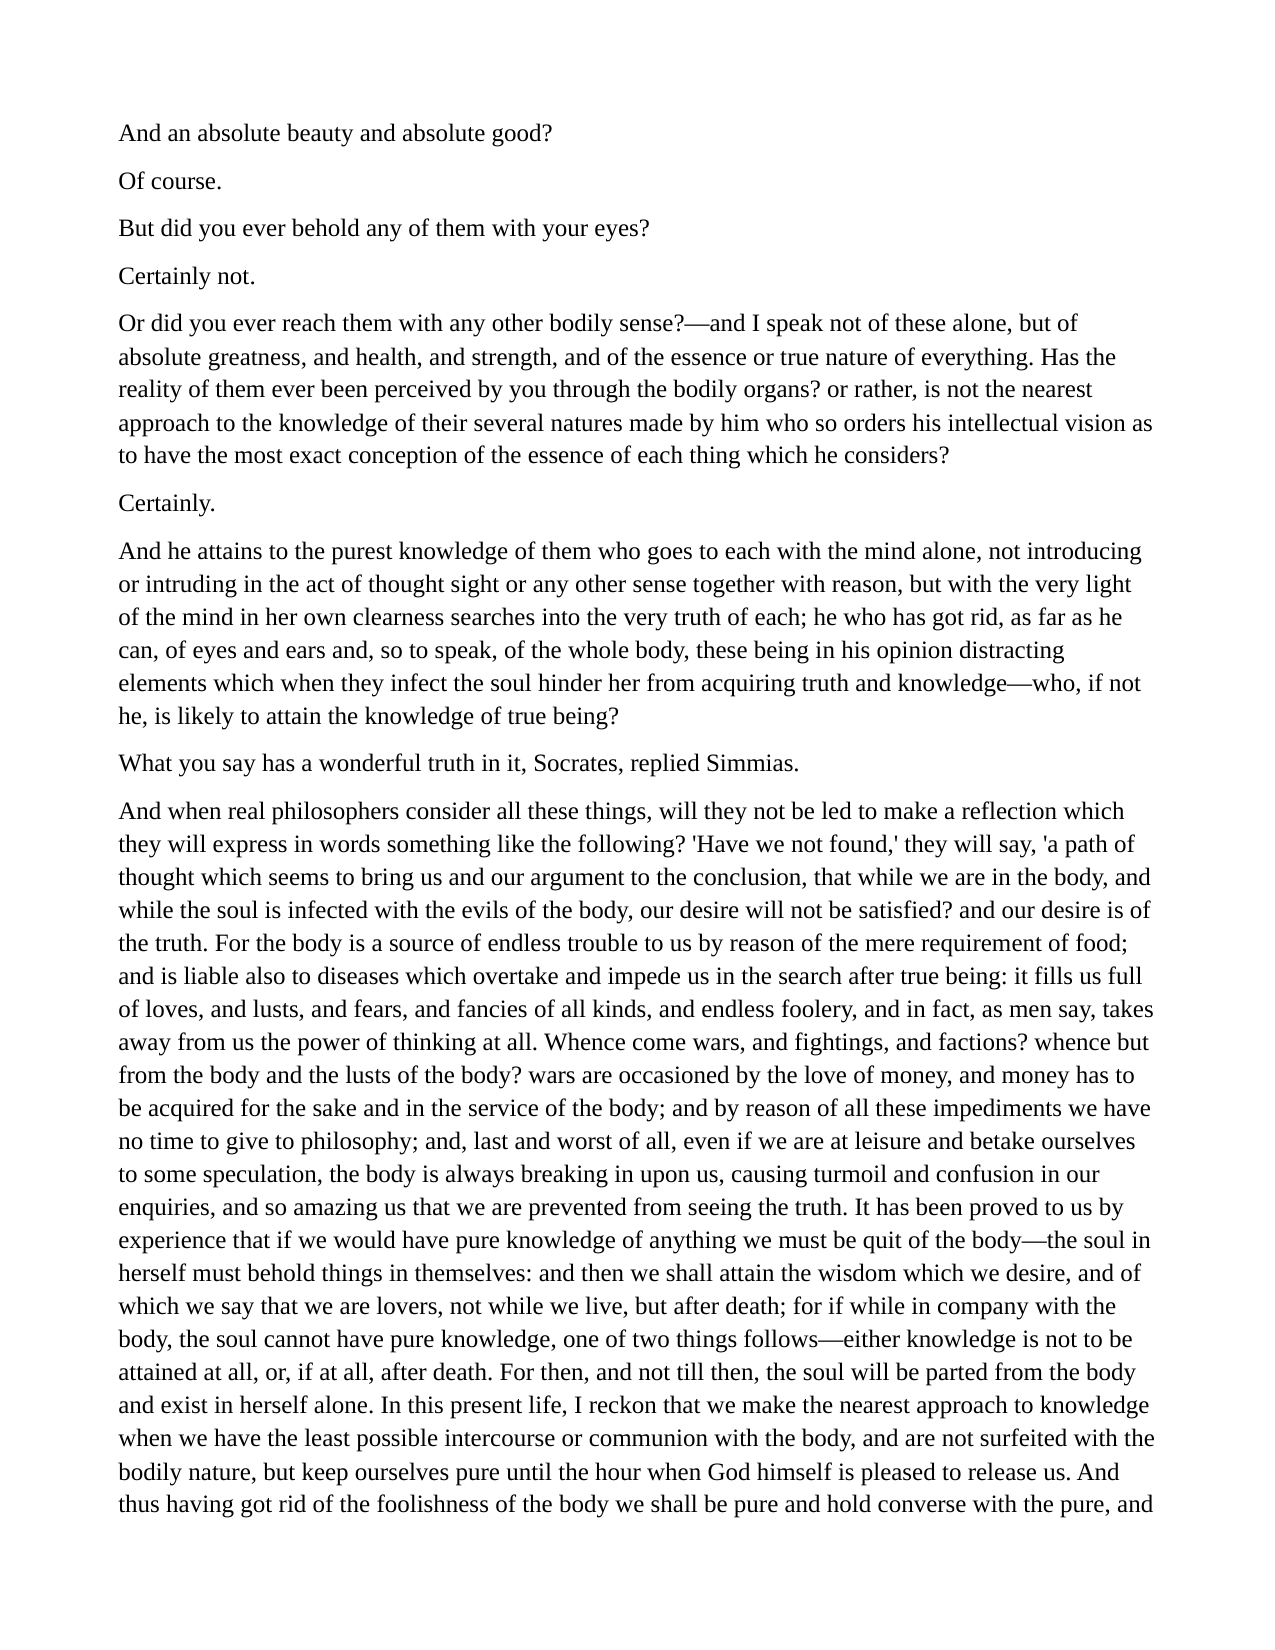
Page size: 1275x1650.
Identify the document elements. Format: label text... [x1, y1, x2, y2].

text Or did you ever reach them with any other bodily sense?—and I speak not of these alone, but of absolute greatness, and health, and strength, and of the essence or true nature of everything. Has the reality of them ever been perceived by you through the bodily organs? or rather, is not the nearest approach to the knowledge of their several natures made by him who so orders his intellectual vision as to have the most exact conception of the essence of each thing which he considers? [118, 308, 1157, 469]
text Certainly. [118, 488, 1157, 517]
text And he attains to the purest knowledge of them who goes to each with the mind alone, not introducing or intruding in the act of thought sight or any other sense together with reason, but with the very light of the mind in her own clearness searches into the very truth of each; he who has got rid, as far as he can, of eyes and ears and, so to speak, of the whole body, these being in his opinion distracting elements which when they infect the soul hinder her from acquiring truth and knowledge—who, if not he, is likely to attain the knowledge of true being? [118, 536, 1157, 730]
text Of course. [118, 166, 1157, 194]
text And an absolute beauty and absolute good? [118, 118, 1157, 147]
text What you say has a wonderful truth in it, Socrates, replied Simmias. [118, 748, 1157, 777]
text Certainly not. [118, 261, 1157, 290]
text And when real philosophers consider all these things, will they not be led to make a reflection which they will express in words something like the following? 'Have we not found,' they will say, 'a path of thought which seems to bring us and our argument to the conclusion, that while we are in the body, and while the soul is infected with the evils of the body, our desire will not be satisfied? and our desire is of the truth. For the body is a source of endless trouble to us by reason of the mere requirement of food; and is liable also to diseases which overtake and impede us in the search after true being: it fills us full of loves, and lusts, and fears, and fancies of all kinds, and endless foolery, and in fact, as men say, takes away from us the power of thinking at all. Whence come wars, and fightings, and factions? whence but from the body and the lusts of the body? wars are occasioned by the love of money, and money has to be acquired for the sake and in the service of the body; and by reason of all these impediments we have no time to give to philosophy; and, last and worst of all, even if we are at leisure and betake ourselves to some speculation, the body is always breaking in upon us, causing turmoil and confusion in our enquiries, and so amazing us that we are prevented from seeing the truth. It has been proved to us by experience that if we would have pure knowledge of anything we must be quit of the body—the soul in herself must behold things in themselves: and then we shall attain the wisdom which we desire, and of which we say that we are lovers, not while we live, but after death; for if while in company with the body, the soul cannot have pure knowledge, one of two things follows—either knowledge is not to be attained at all, or, if at all, after death. For then, and not till then, the soul will be parted from the body and exist in herself alone. In this present life, I reckon that we make the nearest approach to knowledge when we have the least possible intercourse or communion with the body, and are not surfeited with the bodily nature, but keep ourselves pure until the hour when God himself is pleased to release us. And thus having got rid of the foolishness of the body we shall be pure and hold converse with the pure, and [118, 796, 1157, 1518]
text But did you ever behold any of them with your eyes? [118, 213, 1157, 242]
